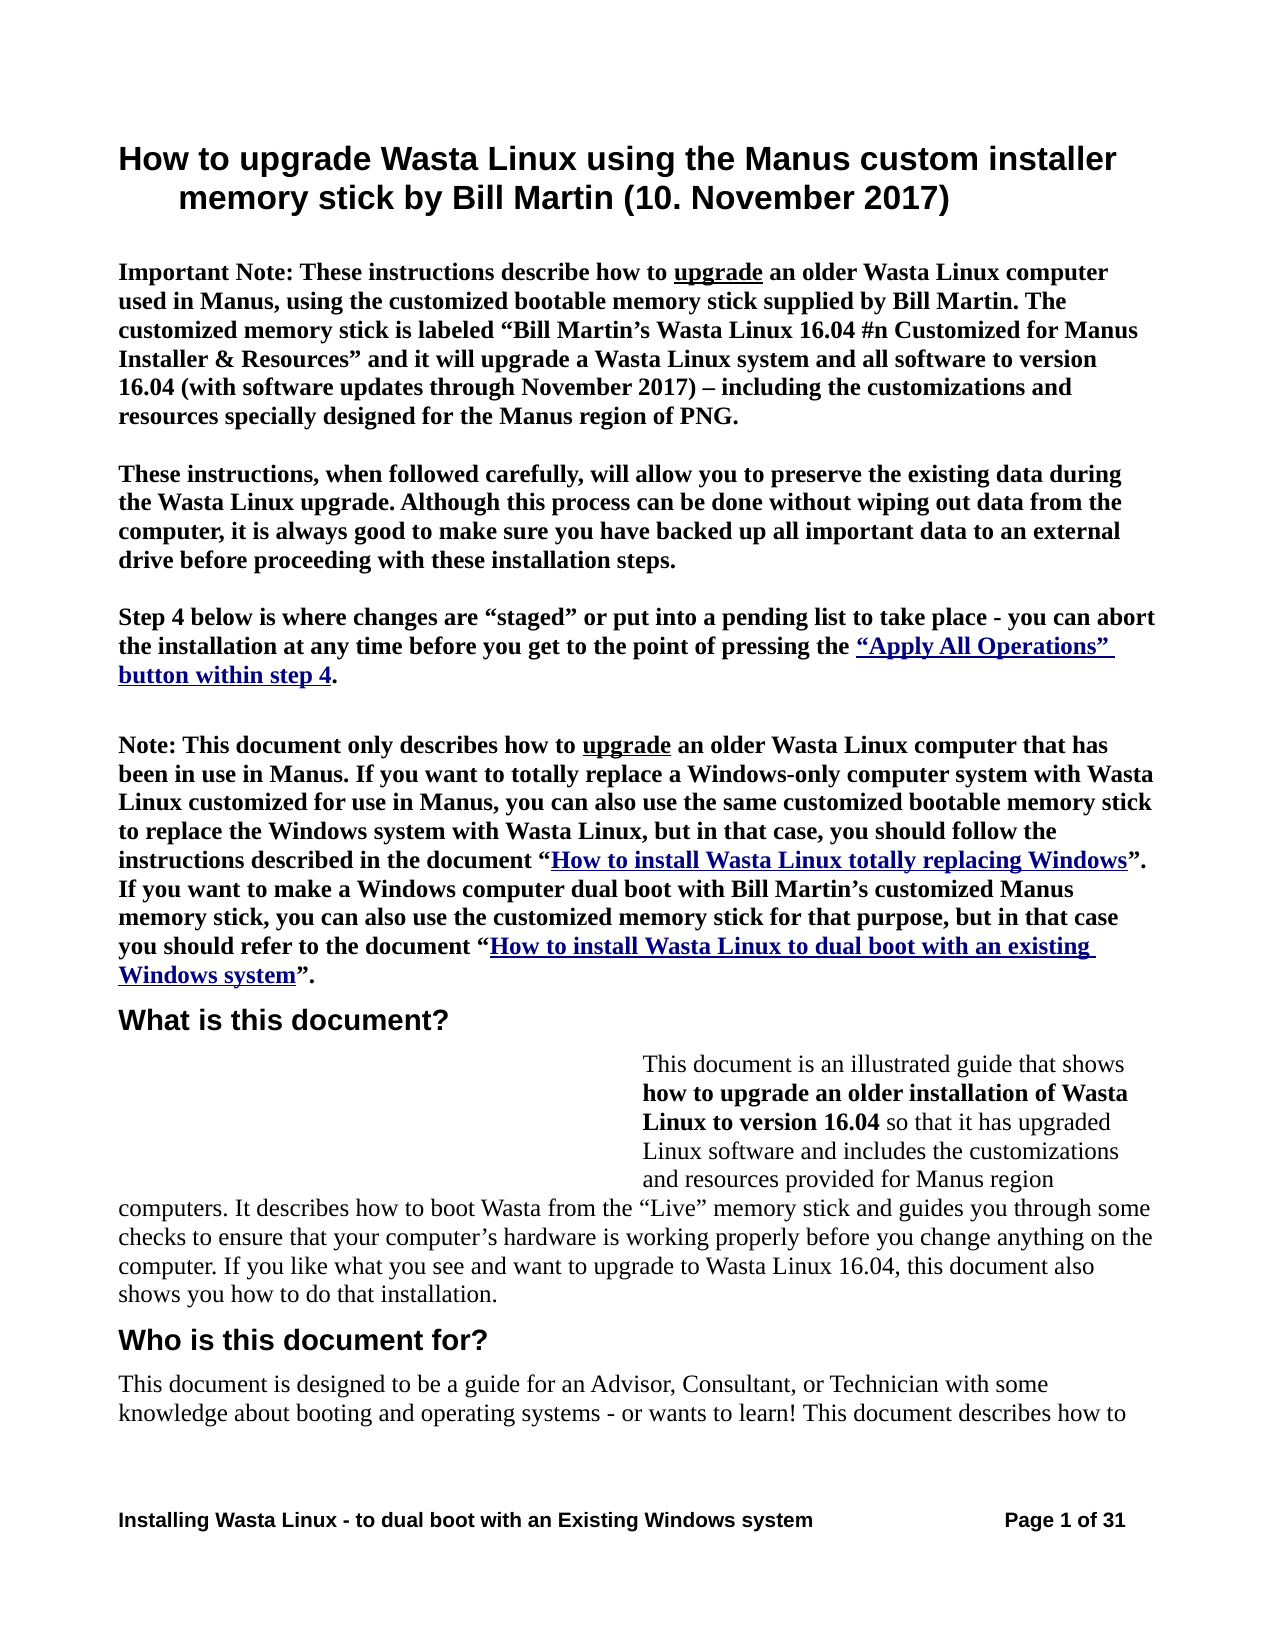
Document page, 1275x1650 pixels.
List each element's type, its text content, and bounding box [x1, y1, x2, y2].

subtitle How to upgrade Wasta Linux using the Manus custom installer memory stick by Bill Martin (10. November 2017) [118, 139, 1157, 216]
subtitle What is this document? [118, 1003, 1157, 1037]
text Important Note: These instructions describe how to upgrade an older Wasta Linux computer used in Manus, using the customized bootable memory stick supplied by Bill Martin. The customized memory stick is labeled “Bill Martin’s Wasta Linux 16.04 #n Customized for Manus Installer & Resources” and it will upgrade a Wasta Linux system and all software to version 16.04 (with software updates through November 2017) – including the customizations and resources specially designed for the Manus region of PNG. [118, 257, 1157, 430]
text This document is an illustrated guide that shows how to upgrade an older installation of Wasta Linux to version 16.04 so that it has upgraded Linux software and includes the customizations and resources provided for Manus region computers. It describes how to boot Wasta from the “Live” memory stick and guides you through some checks to ensure that your computer’s hardware is working properly before you change anything on the computer. If you like what you see and want to upgrade to Wasta Linux 16.04, this document also shows you how to do that installation. [118, 1049, 1157, 1308]
text Note: This document only describes how to upgrade an older Wasta Linux computer that has been in use in Manus. If you want to totally replace a Windows-only computer system with Wasta Linux customized for use in Manus, you can also use the same customized bootable memory stick to replace the Windows system with Wasta Linux, but in that case, you should follow the instructions described in the document “How to install Wasta Linux totally replacing Windows”. If you want to make a Windows computer dual boot with Bill Martin’s customized Manus memory stick, you can also use the customized memory stick for that purpose, but in that case you should refer to the document “How to install Wasta Linux to dual boot with an existing Windows system”. [118, 730, 1157, 989]
text These instructions, when followed carefully, will allow you to preserve the existing data during the Wasta Linux upgrade. Although this process can be done without wiping out data from the computer, it is always good to make sure you have backed up all important data to an external drive before proceeding with these installation steps. [118, 459, 1157, 574]
text Step 4 below is where changes are “staged” or put into a pending list to take place - you can abort the installation at any time before you get to the point of pressing the “Apply All Operations” button within step 4. [118, 602, 1157, 689]
text This document is designed to be a guide for an Advisor, Consultant, or Technician with some knowledge about booting and operating systems - or wants to learn! This document describes how to [118, 1369, 1157, 1427]
subtitle Who is this document for? [118, 1323, 1157, 1357]
